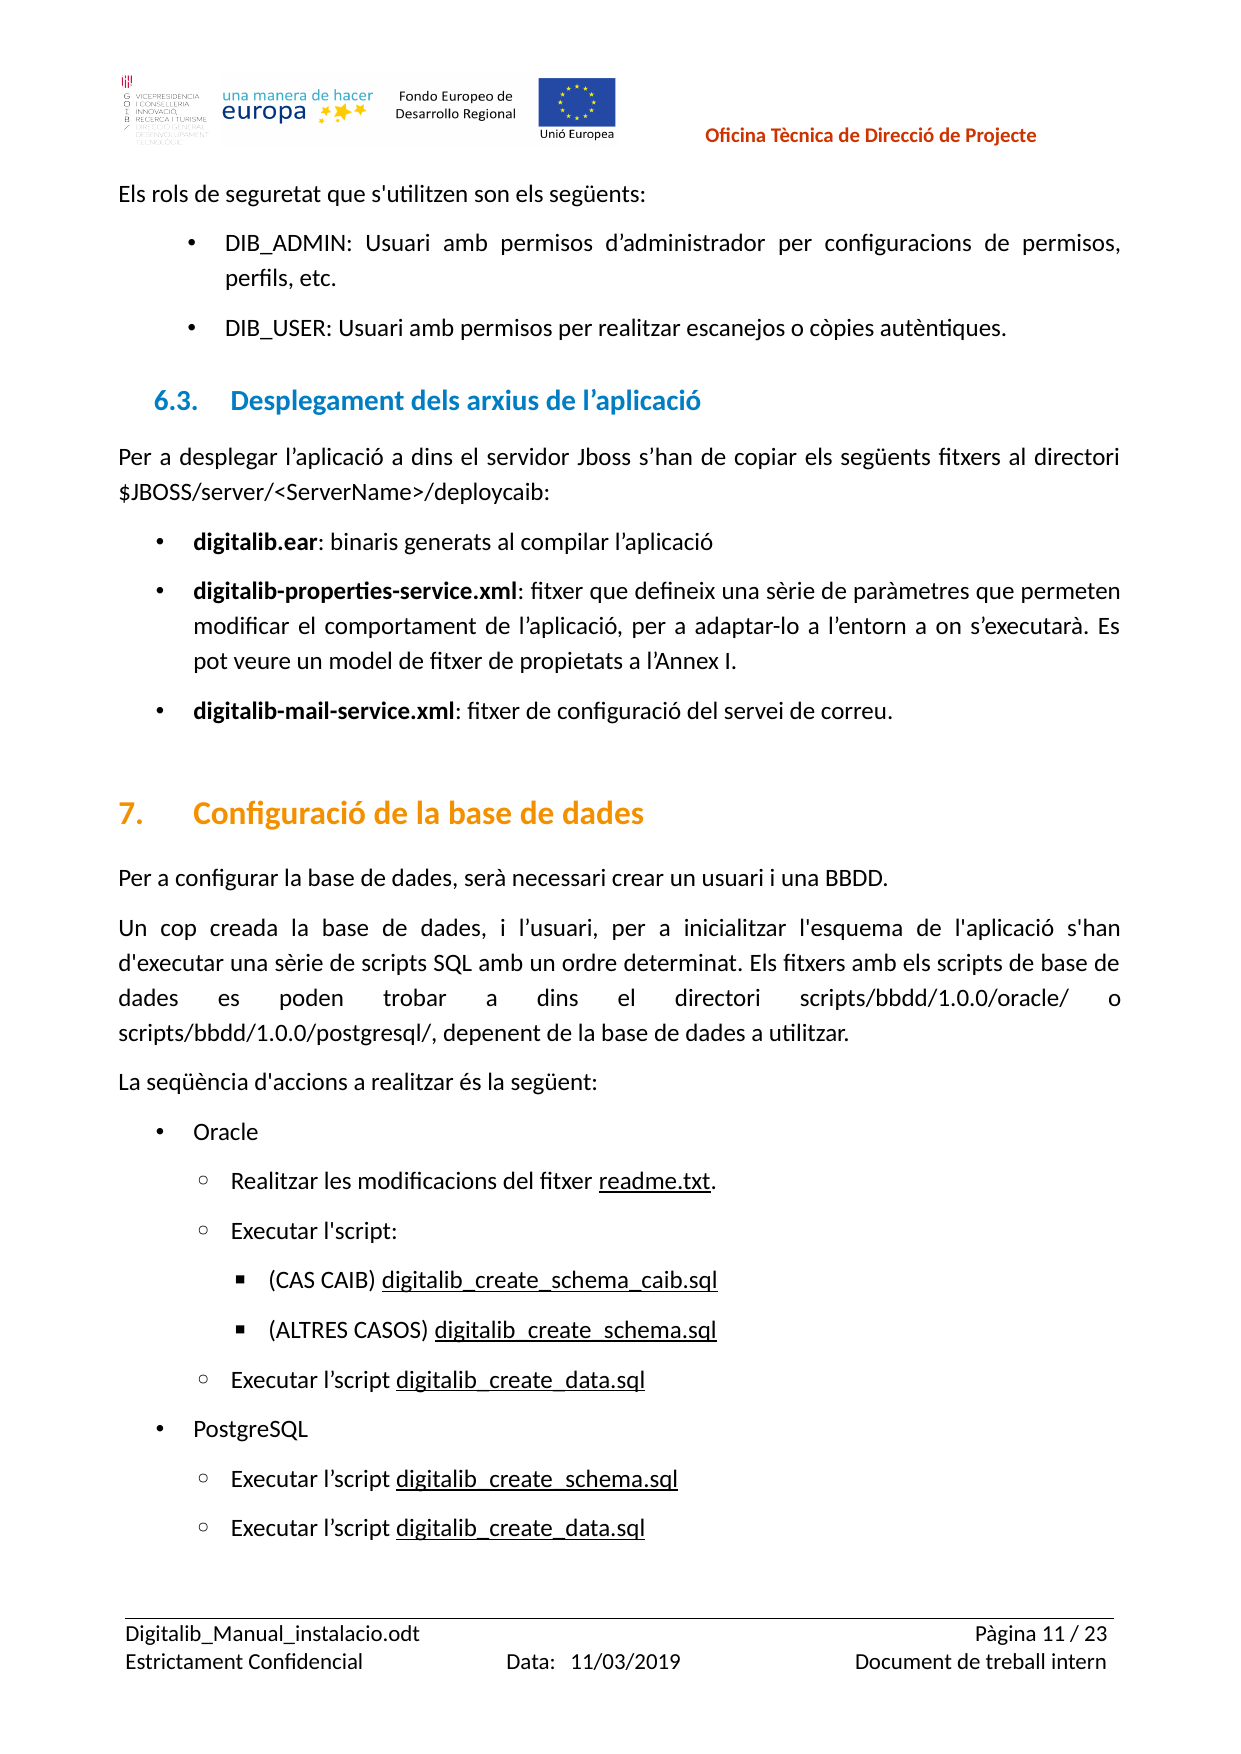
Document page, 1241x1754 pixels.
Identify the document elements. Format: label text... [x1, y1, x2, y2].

list Executar l’script digitalib_create_data.sql [193, 1364, 1122, 1394]
list (CAS CAIB) digitalib_create_schema_caib.sql [231, 1265, 1122, 1295]
list DIB_USER: Usuari amb permisos per realitzar escanejos o còpies autèntiques. [187, 312, 1122, 342]
list Realitzar les modificacions del fitxer readme.txt. [193, 1166, 1122, 1196]
list DIB_ADMIN: Usuari amb permisos d’administrador per configuracions de permisos, perfils, etc. [187, 227, 1122, 293]
text Els rols de seguretat que s'utilitzen son els següents: [118, 178, 1122, 208]
list digitalib-properties-service.xml: fitxer que defineix una sèrie de paràmetres que permeten modificar el comportament de l’aplicació, per a adaptar-lo a l’entorn a on s’executarà. Es pot veure un model de fitxer de propietats a l’Annex I. [156, 576, 1122, 676]
subtitle Configuració de la base de dades [118, 792, 1122, 833]
list digitalib-mail-service.xml: fitxer de configuració del servei de correu. [156, 695, 1122, 726]
text La seqüència d'accions a realitzar és la següent: [118, 1066, 1122, 1097]
list Oracle [156, 1116, 1122, 1146]
list (ALTRES CASOS) digitalib_create_schema.sql [231, 1314, 1122, 1345]
list Executar l’script digitalib_create_schema.sql [193, 1463, 1122, 1493]
list digitalib.ear: binaris generats al compilar l’aplicació [156, 526, 1122, 556]
list Executar l'script: [193, 1215, 1122, 1246]
subtitle Desplegament dels arxius de l’aplicació [153, 382, 1122, 418]
text Un cop creada la base de dades, i l’usuari, per a inicialitzar l'esquema de l'aplicació s'han d'executar una sèrie de scripts SQL amb un ordre determinat. Els fitxers amb els scripts de base de dades es poden trobar a dins el directori scripts/bbdd/1.0.0/oracle/ o scripts/bbdd/1.0.0/postgresql/, depenent de la base de dades a utilitzar. [118, 912, 1122, 1047]
list PostgreSQL [156, 1413, 1122, 1444]
picture [118, 73, 213, 147]
picture [219, 73, 621, 147]
text Per a configurar la base de dades, serà necessari crear un usuari i una BBDD. [118, 862, 1122, 893]
list Executar l’script digitalib_create_data.sql [193, 1513, 1122, 1543]
text Per a desplegar l’aplicació a dins el servidor Jboss s’han de copiar els següents fitxers al directori $JBOSS/server/<ServerName>/deploycaib: [118, 441, 1122, 507]
